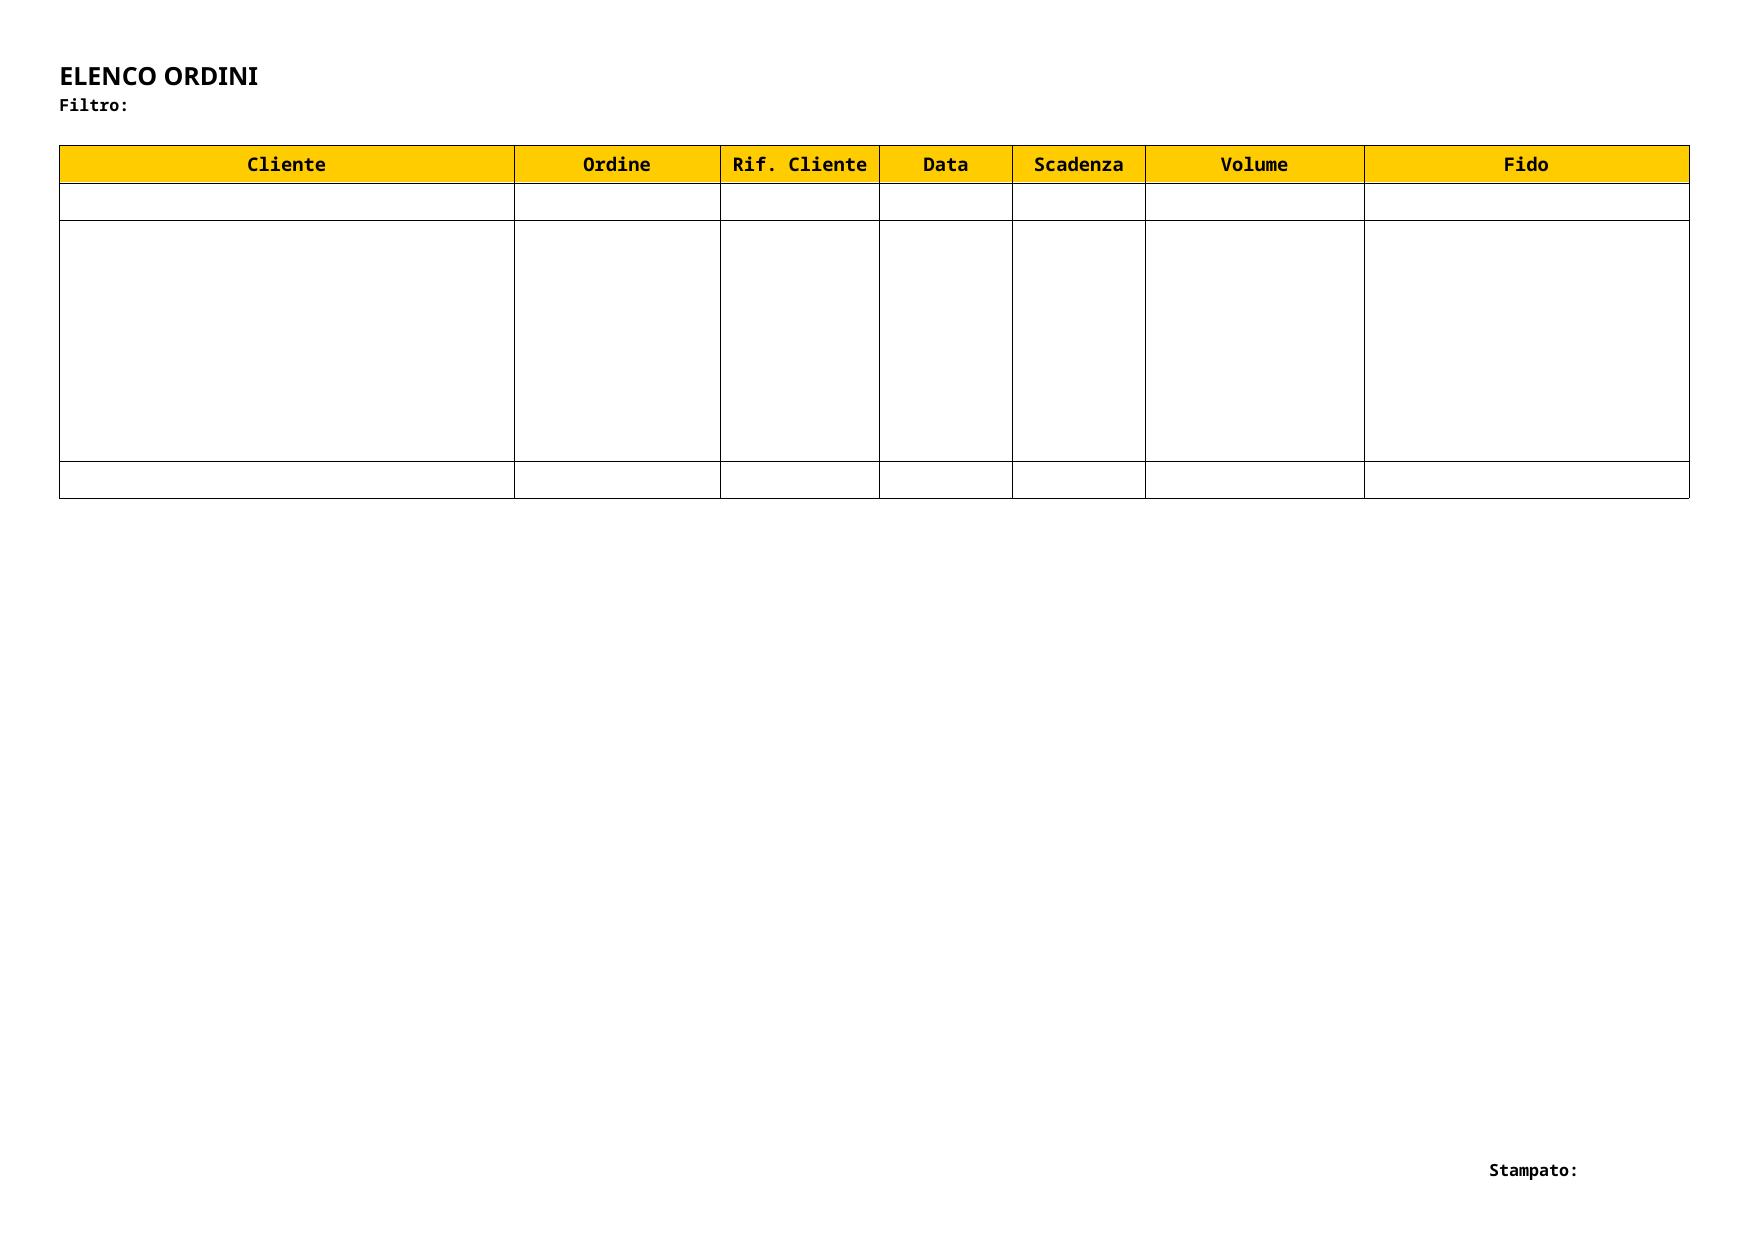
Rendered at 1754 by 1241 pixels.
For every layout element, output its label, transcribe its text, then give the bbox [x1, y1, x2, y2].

table_cell [1365, 184, 1689, 219]
table_header Data [880, 146, 1012, 182]
table_cell [721, 184, 879, 219]
table_cell [1146, 184, 1364, 219]
table_header Rif. Cliente [721, 146, 879, 182]
table_cell [1146, 462, 1364, 498]
table_cell <for each="line in get_object_line(data)"> [60, 184, 514, 219]
table_header Cliente [60, 146, 514, 182]
table_cell [1146, 221, 1364, 461]
table_cell [515, 184, 720, 219]
table_cell [880, 184, 1012, 219]
table_cell <line.order_id.name> [515, 221, 720, 461]
table_header Scadenza [1013, 146, 1145, 182]
table_cell <line.order_id.client_order_ref> [721, 221, 879, 461]
table_cell [515, 462, 720, 498]
table_cell <'NO FIDO!!' if line.order_id.partner_id.fido_ko else formatLang(line.order_id.partner_id.fido_total)> [1365, 221, 1689, 461]
table_cell [721, 462, 879, 498]
table_header Fido [1365, 146, 1689, 182]
table_cell <line.order_id.partner_id.name> [60, 221, 514, 461]
table_cell [1013, 184, 1145, 219]
table_cell <formatLang(line.order_id.date_order, date=True) if line.order_id.date_order else ''> [880, 221, 1012, 461]
table_header Ordine [515, 146, 720, 182]
table_cell <formatLang(line.order_id.date_deadline, date=True) if line.order_id.date_deadline else ''> [1013, 221, 1145, 461]
table_cell [880, 462, 1012, 498]
table_cell </for> [60, 462, 514, 498]
table_header Volume [1146, 146, 1364, 182]
table_cell [1013, 462, 1145, 498]
table_cell [1365, 462, 1689, 498]
